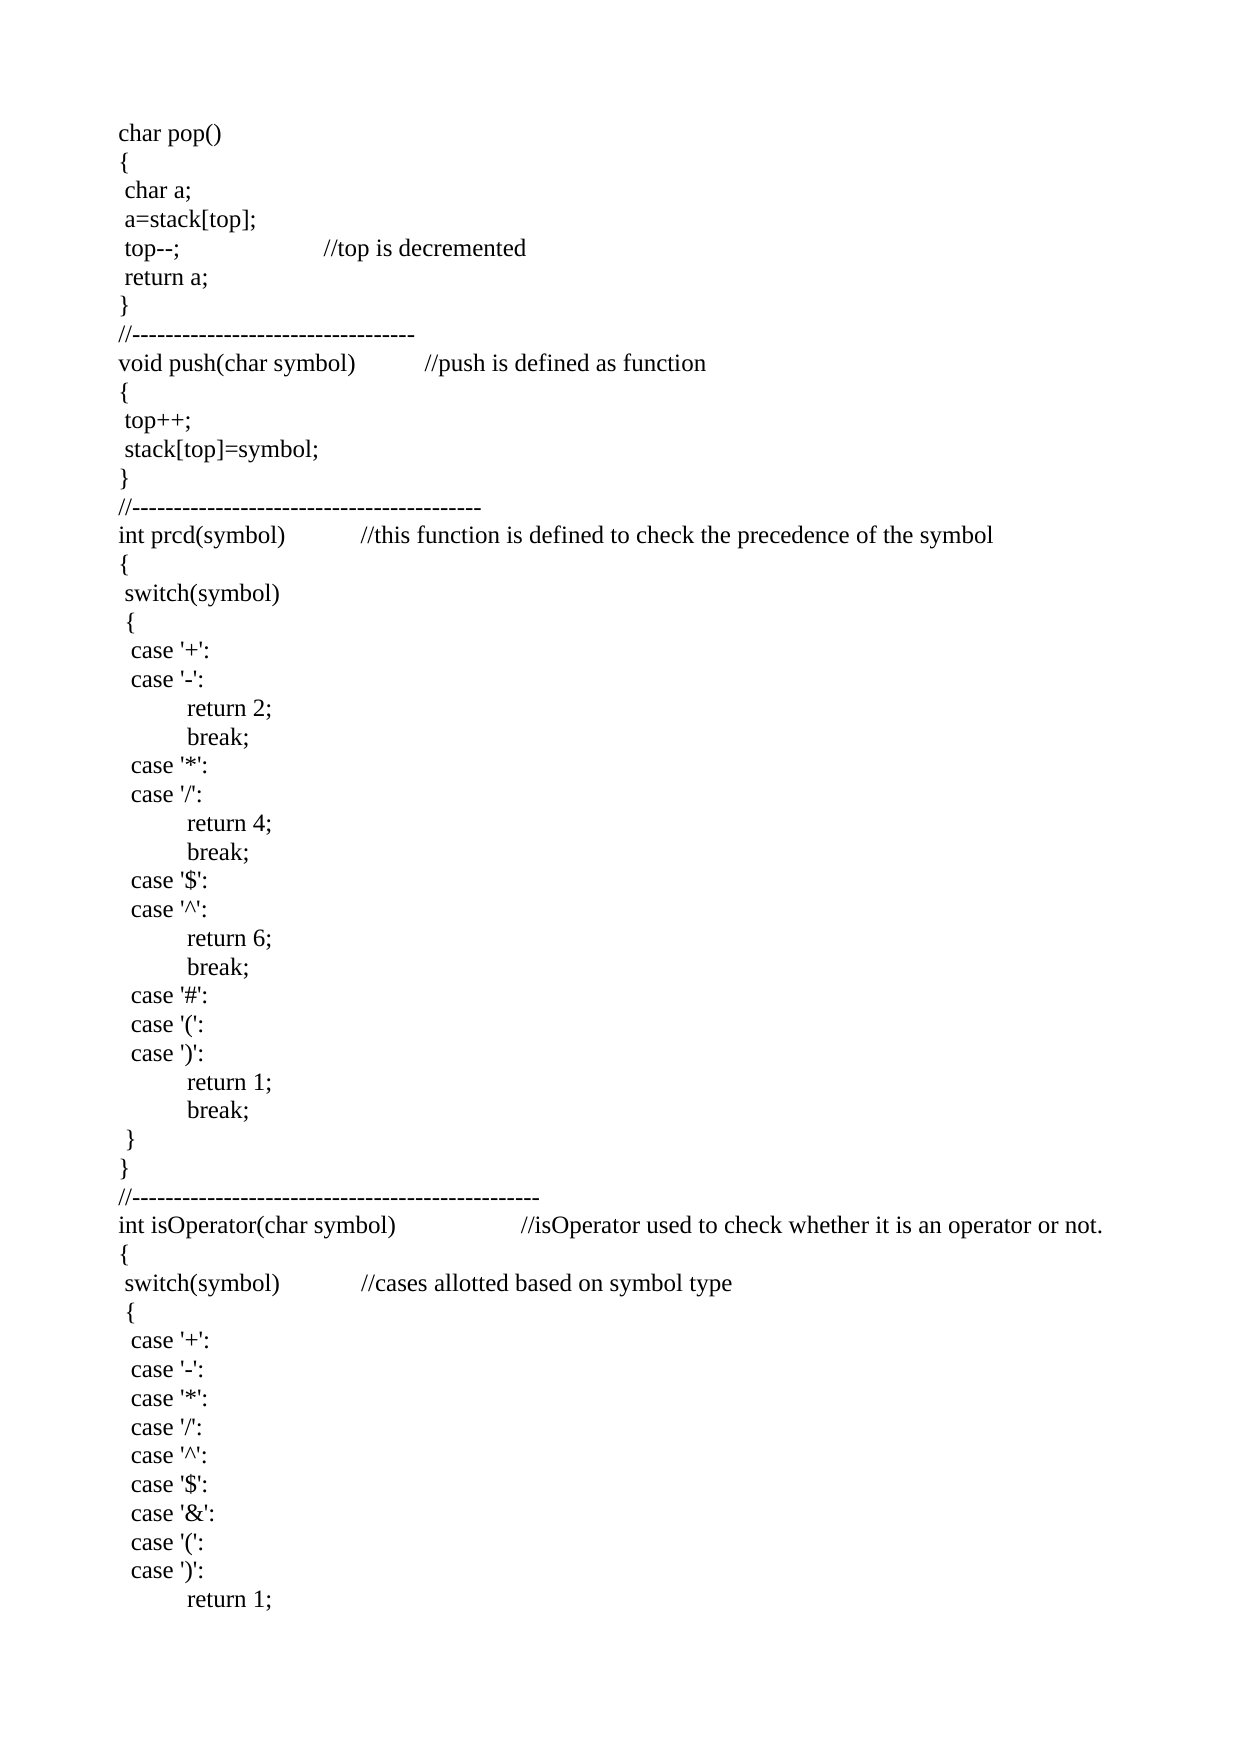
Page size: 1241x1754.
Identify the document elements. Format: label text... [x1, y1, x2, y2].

text case '*': [118, 1383, 1122, 1412]
text return a; [118, 262, 1122, 291]
text a=stack[top]; [118, 204, 1122, 233]
text case '/': [118, 1412, 1122, 1441]
text char pop() [118, 118, 1122, 147]
text case ')': [118, 1038, 1122, 1067]
text return 2; [118, 693, 1122, 722]
text switch(symbol) [118, 578, 1122, 607]
text case '^': [118, 894, 1122, 923]
text break; [118, 837, 1122, 866]
text return 1; [118, 1584, 1122, 1613]
text int isOperator(char symbol) //isOperator used to check whether it is an operator or not. [118, 1211, 1122, 1239]
text case '(': [118, 1009, 1122, 1038]
text break; [118, 952, 1122, 981]
text stack[top]=symbol; [118, 434, 1122, 463]
text break; [118, 722, 1122, 751]
text return 4; [118, 808, 1122, 837]
text return 1; [118, 1067, 1122, 1096]
text char a; [118, 176, 1122, 204]
text return 6; [118, 923, 1122, 952]
text case '$': [118, 1469, 1122, 1498]
text } [118, 463, 1122, 492]
text { [118, 1239, 1122, 1268]
text case '+': [118, 1326, 1122, 1354]
text { [118, 147, 1122, 176]
text case '/': [118, 779, 1122, 808]
text } [118, 1124, 1122, 1153]
text } [118, 1153, 1122, 1182]
text int prcd(symbol) //this function is defined to check the precedence of the symbol [118, 521, 1122, 549]
text //---------------------------------- [118, 319, 1122, 348]
text case '$': [118, 866, 1122, 894]
text break; [118, 1096, 1122, 1124]
text case '#': [118, 981, 1122, 1009]
text case ')': [118, 1556, 1122, 1584]
text case '*': [118, 751, 1122, 779]
text switch(symbol) //cases allotted based on symbol type [118, 1268, 1122, 1297]
text top--; //top is decremented [118, 233, 1122, 262]
text top++; [118, 406, 1122, 434]
text case '(': [118, 1527, 1122, 1556]
text case '-': [118, 1354, 1122, 1383]
text } [118, 291, 1122, 319]
text case '&': [118, 1498, 1122, 1527]
text case '^': [118, 1441, 1122, 1469]
text { [118, 377, 1122, 406]
text //------------------------------------------ [118, 492, 1122, 521]
text { [118, 549, 1122, 578]
text { [118, 607, 1122, 636]
text void push(char symbol) //push is defined as function [118, 348, 1122, 377]
text case '-': [118, 664, 1122, 693]
text case '+': [118, 636, 1122, 664]
text //------------------------------------------------- [118, 1182, 1122, 1211]
text { [118, 1297, 1122, 1326]
